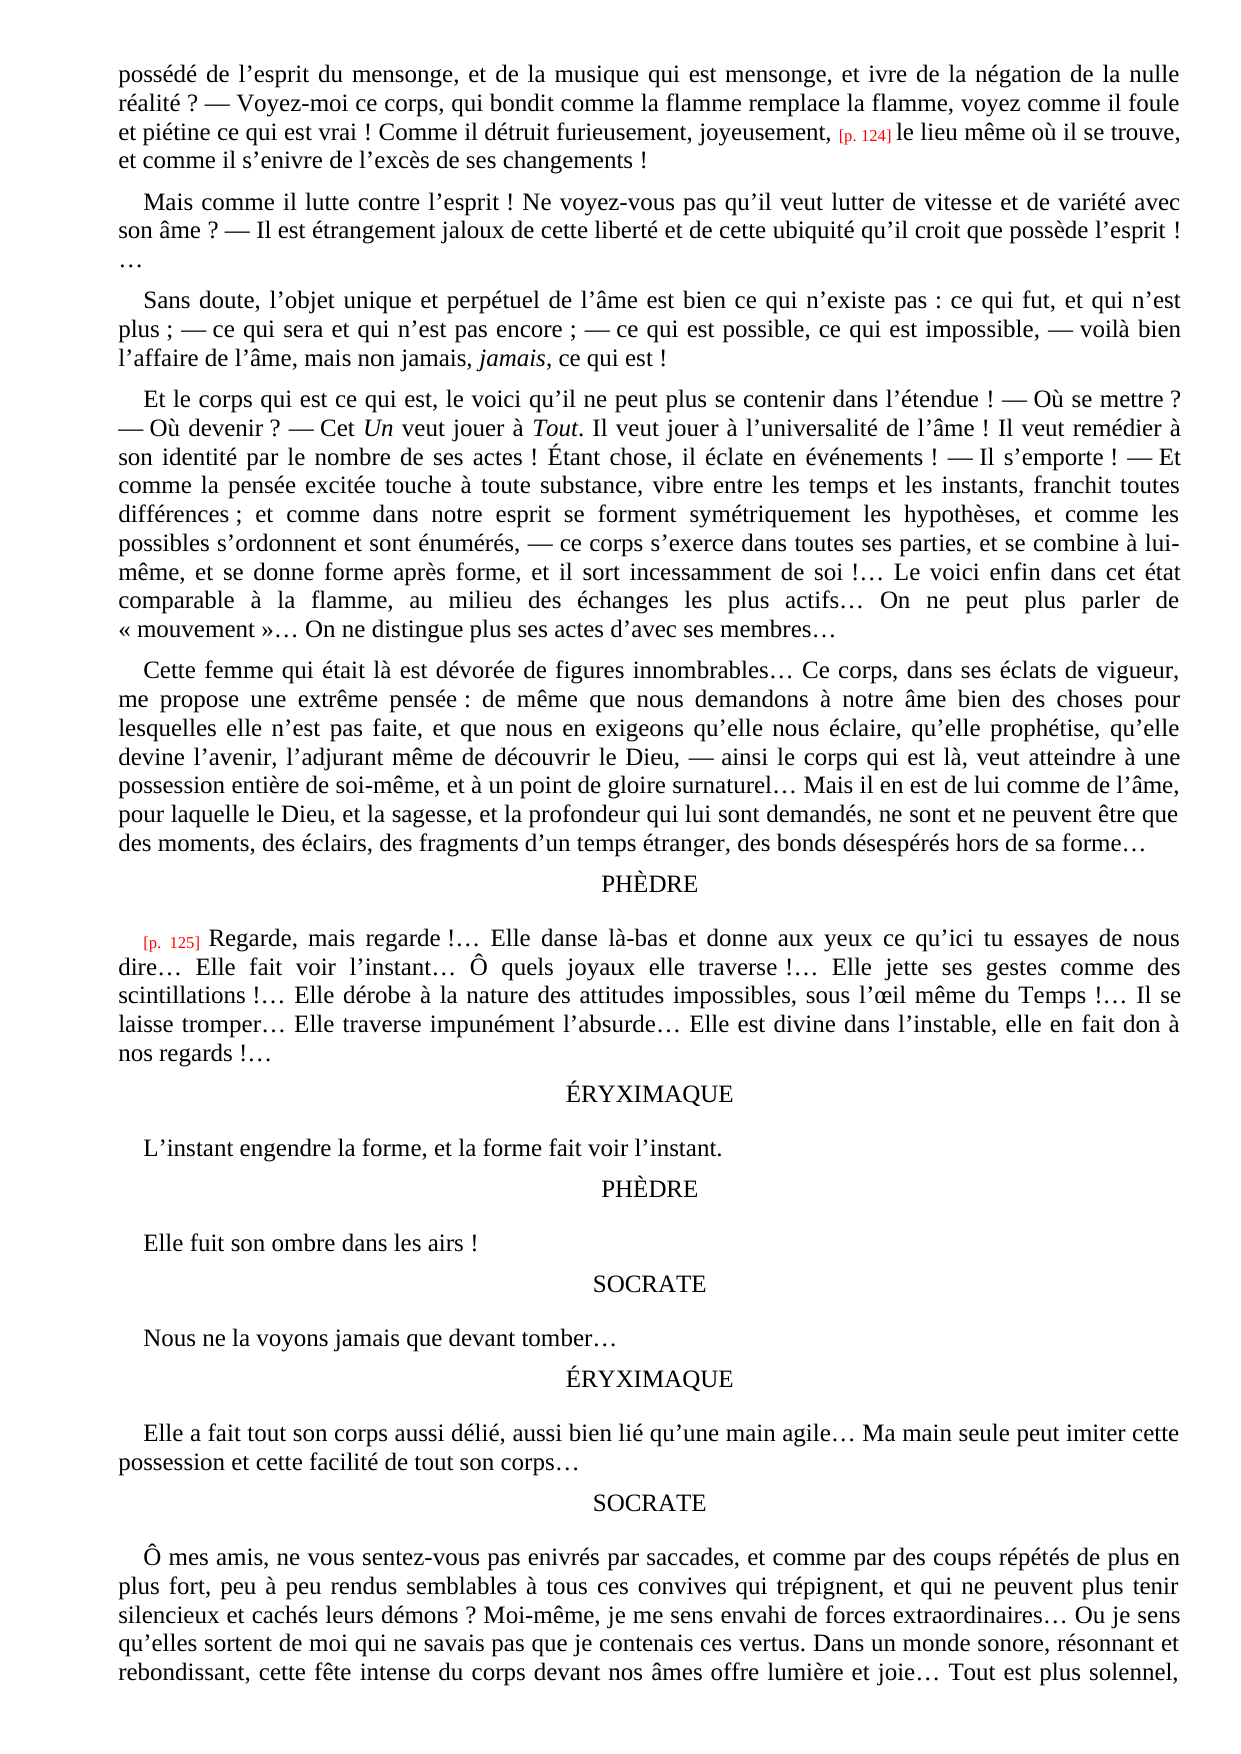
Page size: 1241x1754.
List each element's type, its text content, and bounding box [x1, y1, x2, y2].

text Elle fuit son ombre dans les airs ! [118, 1228, 1181, 1257]
text SOCRATE [118, 1488, 1181, 1517]
text Mais comme il lutte contre l’esprit ! Ne voyez-vous pas qu’il veut lutter de vitesse et de variété avec son âme ? — Il est étrangement jaloux de cette liberté et de cette ubiquité qu’il croit que possède l’esprit !… [118, 187, 1181, 273]
text [p. 125] Regarde, mais regarde !… Elle danse là-bas et donne aux yeux ce qu’ici tu essayes de nous dire… Elle fait voir l’instant… Ô quels joyaux elle traverse !… Elle jette ses gestes comme des scintillations !… Elle dérobe à la nature des attitudes impossibles, sous l’œil même du Temps !… Il se laisse tromper… Elle traverse impunément l’absurde… Elle est divine dans l’instable, elle en fait don à nos regards !… [118, 923, 1181, 1067]
text L’instant engendre la forme, et la forme fait voir l’instant. [118, 1133, 1181, 1162]
text Nous ne la voyons jamais que devant tomber… [118, 1323, 1181, 1352]
text Et le corps qui est ce qui est, le voici qu’il ne peut plus se contenir dans l’étendue ! — Où se mettre ? — Où devenir ? — Cet Un veut jouer à Tout. Il veut jouer à l’universalité de l’âme ! Il veut remédier à son identité par le nombre de ses actes ! Étant chose, il éclate en événements ! — Il s’emporte ! — Et comme la pensée excitée touche à toute substance, vibre entre les temps et les instants, franchit toutes différences ; et comme dans notre esprit se forment symétriquement les hypothèses, et comme les possibles s’ordonnent et sont énumérés, — ce corps s’exerce dans toutes ses parties, et se combine à lui-même, et se donne forme après forme, et il sort incessamment de soi !… Le voici enfin dans cet état comparable à la flamme, au milieu des échanges les plus actifs… On ne peut plus parler de « mouvement »… On ne distingue plus ses actes d’avec ses membres… [118, 384, 1181, 643]
text Cette femme qui était là est dévorée de figures innombrables… Ce corps, dans ses éclats de vigueur, me propose une extrême pensée : de même que nous demandons à notre âme bien des choses pour lesquelles elle n’est pas faite, et que nous en exigeons qu’elle nous éclaire, qu’elle prophétise, qu’elle devine l’avenir, l’adjurant même de découvrir le Dieu, — ainsi le corps qui est là, veut atteindre à une possession entière de soi-même, et à un point de gloire surnaturel… Mais il en est de lui comme de l’âme, pour laquelle le Dieu, et la sagesse, et la profondeur qui lui sont demandés, ne sont et ne peuvent être que des moments, des éclairs, des fragments d’un temps étranger, des bonds désespérés hors de sa forme… [118, 655, 1181, 857]
text Ô mes amis, ne vous sentez-vous pas enivrés par saccades, et comme par des coups répétés de plus en plus fort, peu à peu rendus semblables à tous ces convives qui trépignent, et qui ne peuvent plus tenir silencieux et cachés leurs démons ? Moi-même, je me sens envahi de forces extraordinaires… Ou je sens qu’elles sortent de moi qui ne savais pas que je contenais ces vertus. Dans un monde sonore, résonnant et rebondissant, cette fête intense du corps devant nos âmes offre lumière et joie… Tout est plus solennel, [118, 1542, 1181, 1686]
text Elle a fait tout son corps aussi délié, aussi bien lié qu’une main agile… Ma main seule peut imiter cette possession et cette facilité de tout son corps… [118, 1418, 1181, 1476]
text PHÈDRE [118, 1174, 1181, 1203]
text SOCRATE [118, 1269, 1181, 1298]
text PHÈDRE [118, 869, 1181, 898]
text Sans doute, l’objet unique et perpétuel de l’âme est bien ce qui n’existe pas : ce qui fut, et qui n’est plus ; — ce qui sera et qui n’est pas encore ; — ce qui est possible, ce qui est impossible, — voilà bien l’affaire de l’âme, mais non jamais, jamais, ce qui est ! [118, 285, 1181, 372]
text possédé de l’esprit du mensonge, et de la musique qui est mensonge, et ivre de la négation de la nulle réalité ? — Voyez-moi ce corps, qui bondit comme la flamme remplace la flamme, voyez comme il foule et piétine ce qui est vrai ! Comme il détruit furieusement, joyeusement, [p. 124] le lieu même où il se trouve, et comme il s’enivre de l’excès de ses changements ! [118, 59, 1181, 174]
text ÉRYXIMAQUE [118, 1079, 1181, 1108]
text ÉRYXIMAQUE [118, 1364, 1181, 1393]
